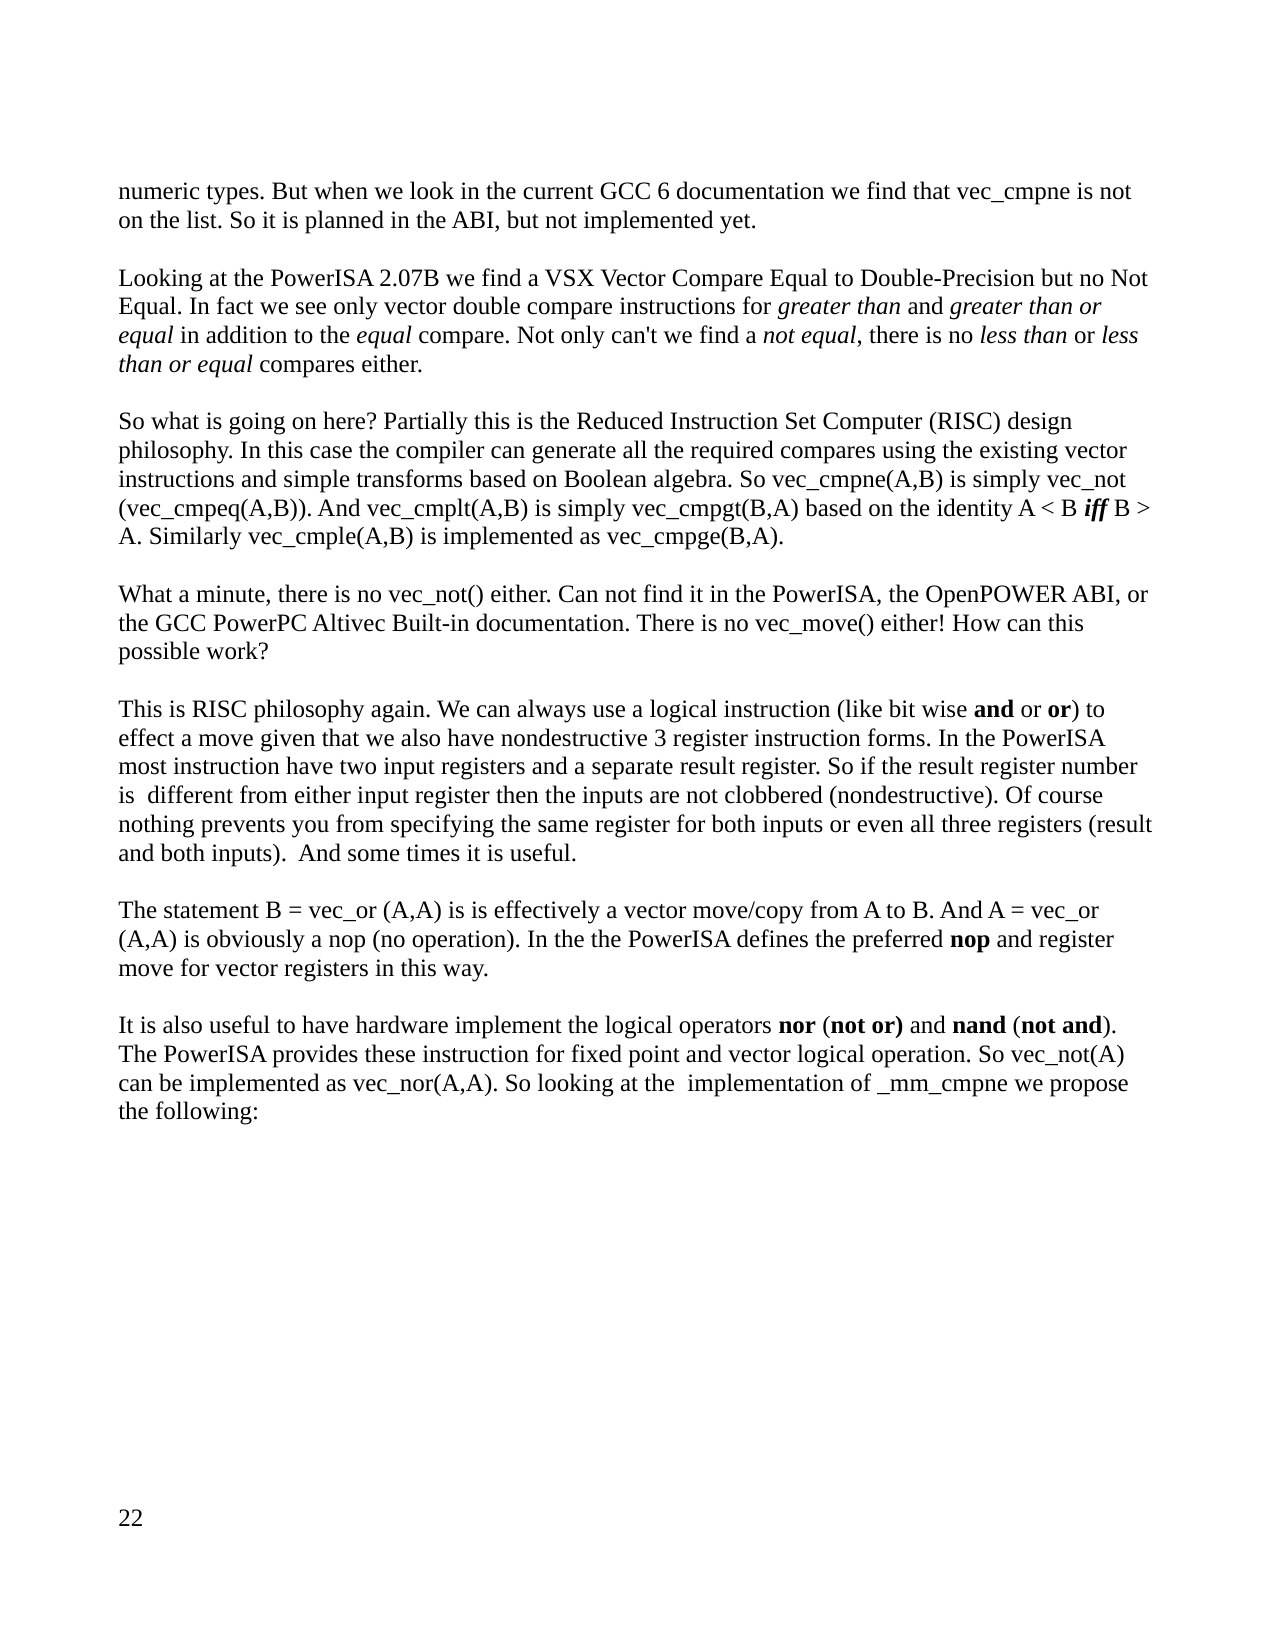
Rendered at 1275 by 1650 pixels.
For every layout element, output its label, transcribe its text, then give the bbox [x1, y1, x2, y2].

text numeric types. But when we look in the current GCC 6 documentation we find that vec_cmpne is not on the list. So it is planned in the ABI, but not implemented yet. [118, 176, 1157, 234]
text Looking at the PowerISA 2.07B we find a VSX Vector Compare Equal to Double-Precision but no Not Equal. In fact we see only vector double compare instructions for greater than and greater than or equal in addition to the equal compare. Not only can't we find a not equal, there is no less than or less than or equal compares either. [118, 263, 1157, 378]
text It is also useful to have hardware implement the logical operators nor (not or) and nand (not and). The PowerISA provides these instruction for fixed point and vector logical operation. So vec_not(A) can be implemented as vec_nor(A,A). So looking at the implementation of _mm_cmpne we propose the following: [118, 1010, 1157, 1125]
text What a minute, there is no vec_not() either. Can not find it in the PowerISA, the OpenPOWER ABI, or the GCC PowerPC Altivec Built-in documentation. There is no vec_move() either! How can this possible work? [118, 579, 1157, 665]
text The statement B = vec_or (A,A) is is effectively a vector move/copy from A to B. And A = vec_or (A,A) is obviously a nop (no operation). In the the PowerISA defines the preferred nop and register move for vector registers in this way. [118, 895, 1157, 981]
text This is RISC philosophy again. We can always use a logical instruction (like bit wise and or or) to effect a move given that we also have nondestructive 3 register instruction forms. In the PowerISA most instruction have two input registers and a separate result register. So if the result register number is different from either input register then the inputs are not clobbered (nondestructive). Of course nothing prevents you from specifying the same register for both inputs or even all three registers (result and both inputs). And some times it is useful. [118, 694, 1157, 866]
text So what is going on here? Partially this is the Reduced Instruction Set Computer (RISC) design philosophy. In this case the compiler can generate all the required compares using the existing vector instructions and simple transforms based on Boolean algebra. So vec_cmpne(A,B) is simply vec_not (vec_cmpeq(A,B)). And vec_cmplt(A,B) is simply vec_cmpgt(B,A) based on the identity A < B iff B > A. Similarly vec_cmple(A,B) is implemented as vec_cmpge(B,A). [118, 406, 1157, 550]
